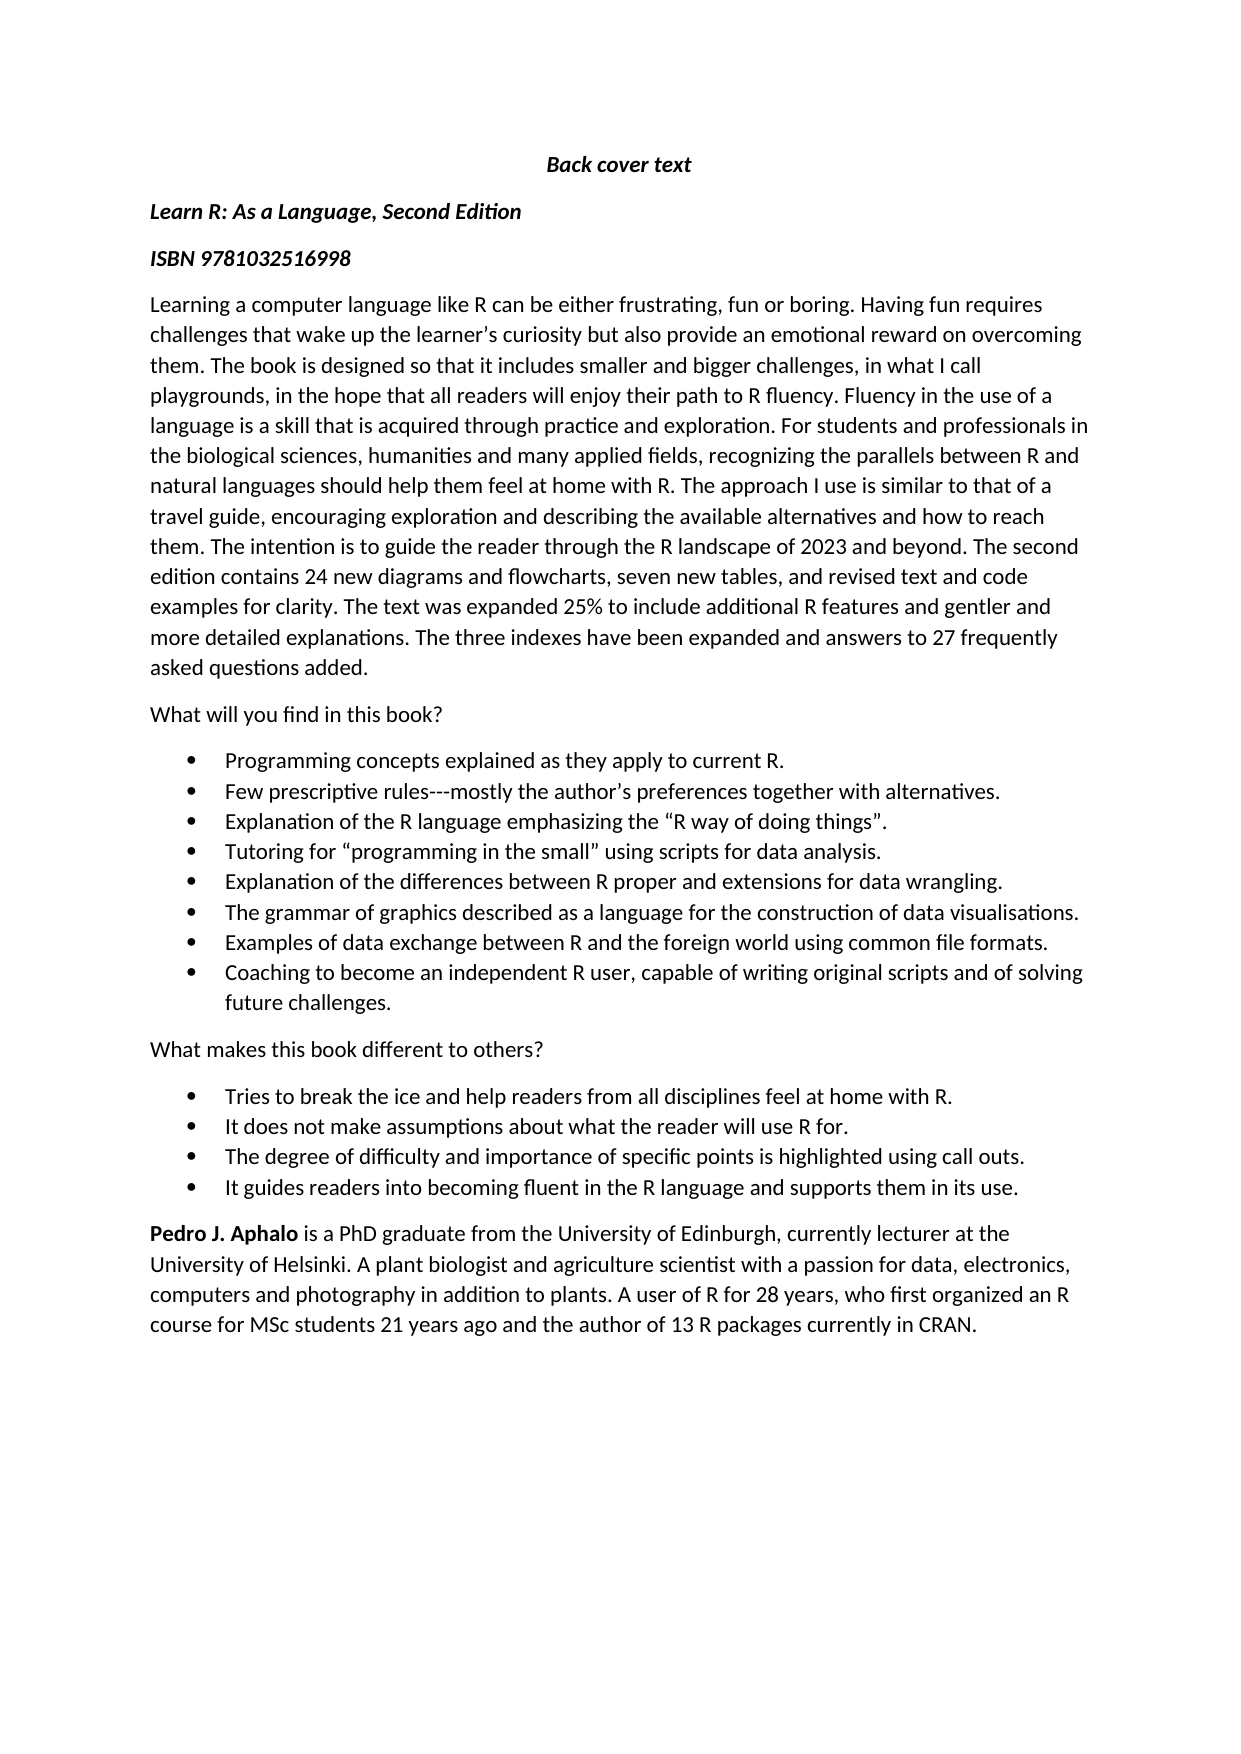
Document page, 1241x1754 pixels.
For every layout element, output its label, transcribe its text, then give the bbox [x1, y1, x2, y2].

list Tutoring for “programming in the small” using scripts for data analysis. [187, 837, 1090, 865]
list Few prescriptive rules---mostly the author’s preferences together with alternatives. [187, 777, 1090, 805]
text ISBN 9781032516998 [150, 244, 1090, 272]
text What makes this book different to others? [150, 1035, 1090, 1063]
list The grammar of graphics described as a language for the construction of data visualisations. [187, 898, 1090, 926]
list It does not make assumptions about what the reader will use R for. [187, 1112, 1090, 1140]
text What will you find in this book? [150, 700, 1090, 728]
list It guides readers into becoming fluent in the R language and supports them in its use. [187, 1173, 1090, 1201]
list The degree of difficulty and importance of specific points is highlighted using call outs. [187, 1142, 1090, 1171]
list Explanation of the R language emphasizing the “R way of doing things”. [187, 807, 1090, 835]
list Examples of data exchange between R and the foreign world using common file formats. [187, 928, 1090, 956]
list Explanation of the differences between R proper and extensions for data wrangling. [187, 867, 1090, 896]
text Back cover text [150, 150, 1090, 178]
list Tries to break the ice and help readers from all disciplines feel at home with R. [187, 1082, 1090, 1110]
list Programming concepts explained as they apply to current R. [187, 747, 1090, 775]
text Pedro J. Aphalo is a PhD graduate from the University of Edinburgh, currently lecturer at the University of Helsinki. A plant biologist and agriculture scientist with a passion for data, electronics, computers and photography in addition to plants. A user of R for 28 years, who first organized an R course for MSc students 21 years ago and the author of 13 R packages currently in CRAN. [150, 1219, 1090, 1338]
text Learning a computer language like R can be either frustrating, fun or boring. Having fun requires challenges that wake up the learner’s curiosity but also provide an emotional reward on overcoming them. The book is designed so that it includes smaller and bigger challenges, in what I call playgrounds, in the hope that all readers will enjoy their path to R fluency. Fluency in the use of a language is a skill that is acquired through practice and exploration. For students and professionals in the biological sciences, humanities and many applied fields, recognizing the parallels between R and natural languages should help them feel at home with R. The approach I use is similar to that of a travel guide, encouraging exploration and describing the available alternatives and how to reach them. The intention is to guide the reader through the R landscape of 2023 and beyond. The second edition contains 24 new diagrams and flowcharts, seven new tables, and revised text and code examples for clarity. The text was expanded 25% to include additional R features and gentler and more detailed explanations. The three indexes have been expanded and answers to 27 frequently asked questions added. [150, 290, 1090, 681]
text Learn R: As a Language, Second Edition [150, 197, 1090, 225]
list Coaching to become an independent R user, capable of writing original scripts and of solving future challenges. [187, 958, 1090, 1016]
